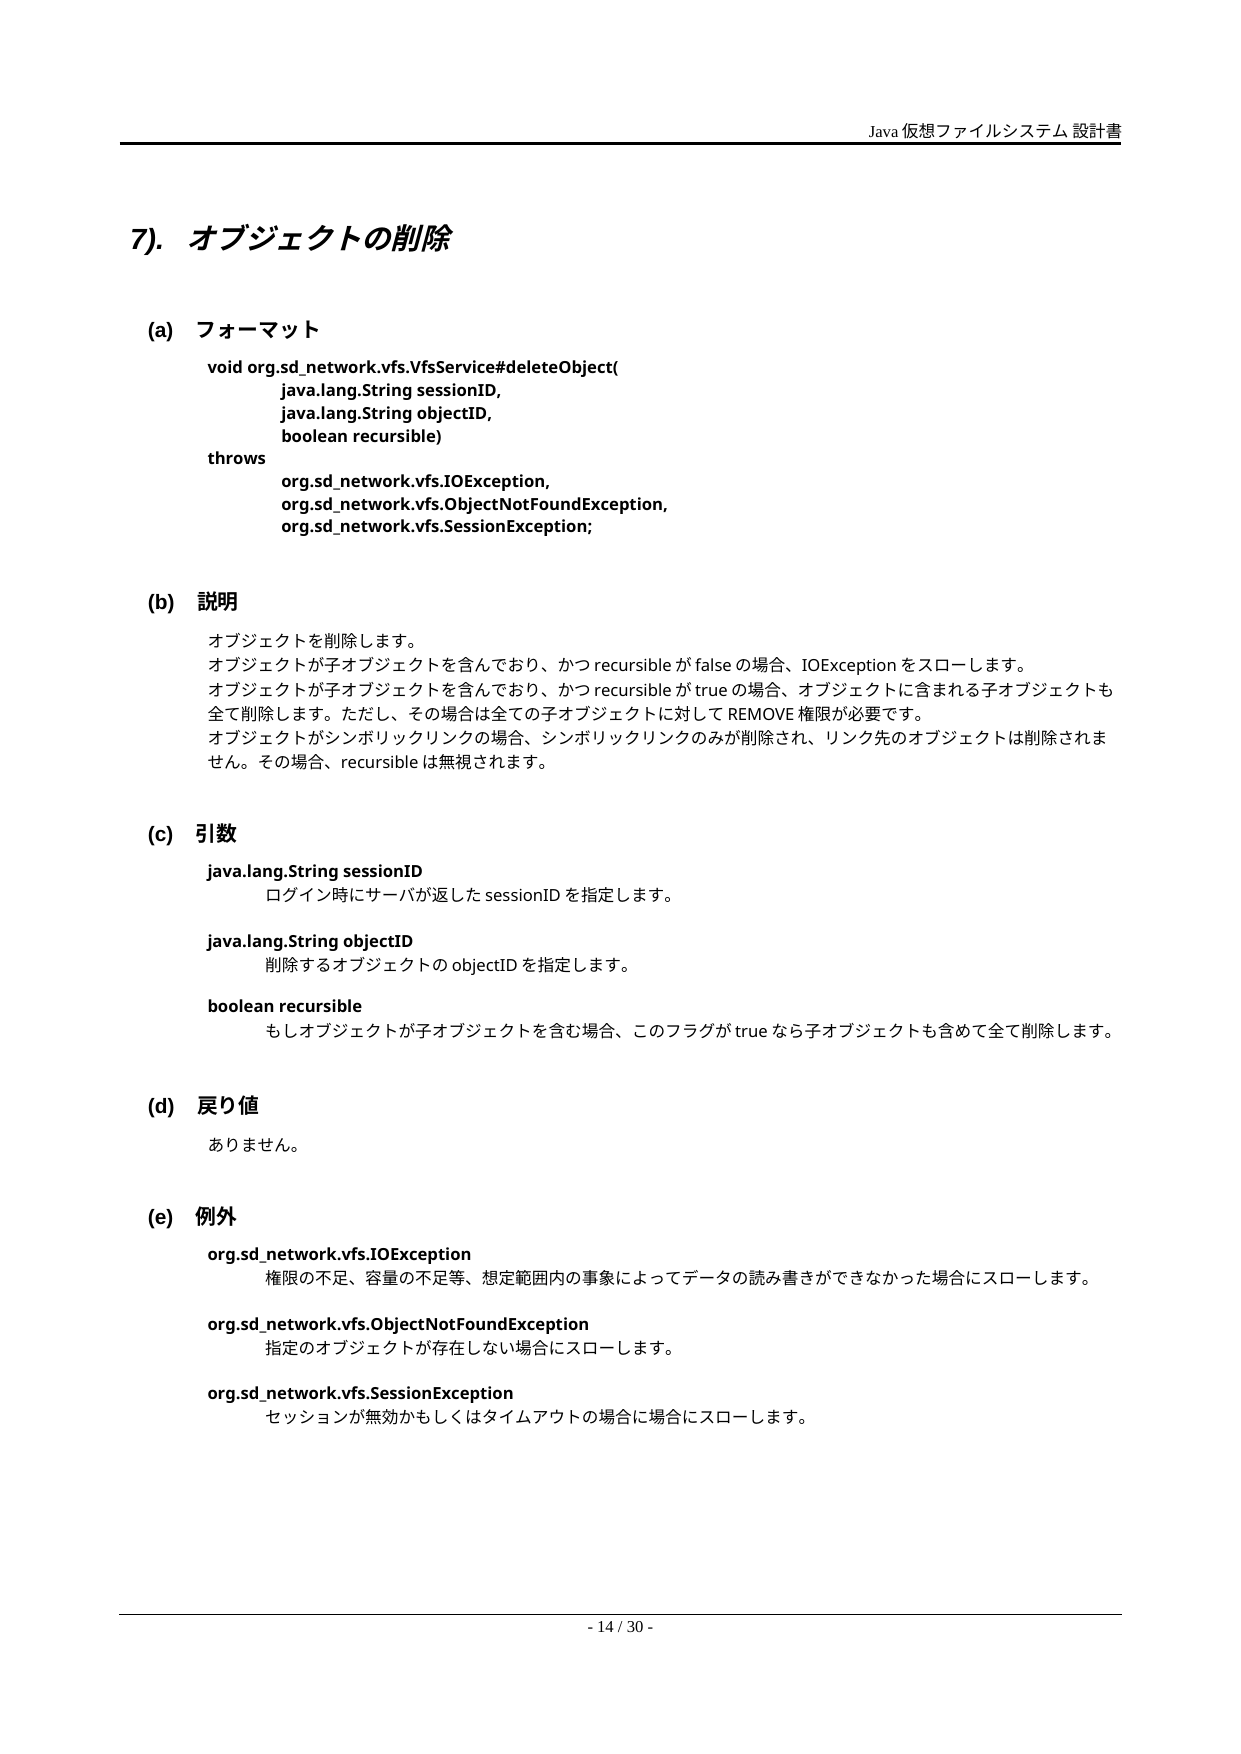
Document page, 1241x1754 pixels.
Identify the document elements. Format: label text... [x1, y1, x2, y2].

text void org.sd_network.vfs.VfsService#deleteObject( [207, 356, 1122, 379]
text オブジェクトが子オブジェクトを含んでおり、かつrecursibleがtrueの場合、オブジェクトに含まれる子オブジェクトも全て削除します。ただし、その場合は全ての子オブジェクトに対してREMOVE権限が必要です。 [207, 677, 1122, 725]
text org.sd_network.vfs.ObjectNotFoundException [207, 1312, 1122, 1335]
text java.lang.String sessionID [207, 860, 1122, 882]
subtitle 例外 [118, 1200, 1122, 1230]
text org.sd_network.vfs.ObjectNotFoundException, [207, 492, 1122, 515]
text org.sd_network.vfs.IOException, [207, 470, 1122, 492]
subtitle 引数 [118, 817, 1122, 847]
subtitle 戻り値 [118, 1089, 1122, 1120]
text もしオブジェクトが子オブジェクトを含む場合、このフラグがtrueなら子オブジェクトも含めて全て削除します。 [265, 1018, 1122, 1042]
subtitle オブジェクトの削除 [118, 215, 1122, 257]
text セッションが無効かもしくはタイムアウトの場合に場合にスローします。 [265, 1404, 1122, 1429]
text ありません。 [207, 1132, 1122, 1156]
text boolean recursible) [207, 424, 1122, 447]
text java.lang.String sessionID, [207, 379, 1122, 402]
text オブジェクトを削除します。 [207, 628, 1122, 652]
text 指定のオブジェクトが存在しない場合にスローします。 [265, 1335, 1122, 1359]
subtitle フォーマット [118, 313, 1122, 344]
text ログイン時にサーバが返したsessionIDを指定します。 [265, 882, 1122, 907]
text オブジェクトがシンボリックリンクの場合、シンボリックリンクのみが削除され、リンク先のオブジェクトは削除されません。その場合、recursibleは無視されます。 [207, 725, 1122, 774]
text 削除するオブジェクトのobjectIDを指定します。 [265, 952, 1122, 976]
text オブジェクトが子オブジェクトを含んでおり、かつrecursibleがfalseの場合、IOExceptionをスローします。 [207, 652, 1122, 677]
text boolean recursible [207, 995, 1122, 1018]
text org.sd_network.vfs.SessionException; [207, 515, 1122, 538]
text throws [207, 447, 1122, 470]
text 権限の不足、容量の不足等、想定範囲内の事象によってデータの読み書きができなかった場合にスローします。 [265, 1265, 1122, 1289]
text org.sd_network.vfs.IOException [207, 1243, 1122, 1265]
subtitle 説明 [118, 586, 1122, 616]
text java.lang.String objectID [207, 929, 1122, 952]
text java.lang.String objectID, [207, 402, 1122, 424]
text org.sd_network.vfs.SessionException [207, 1382, 1122, 1404]
